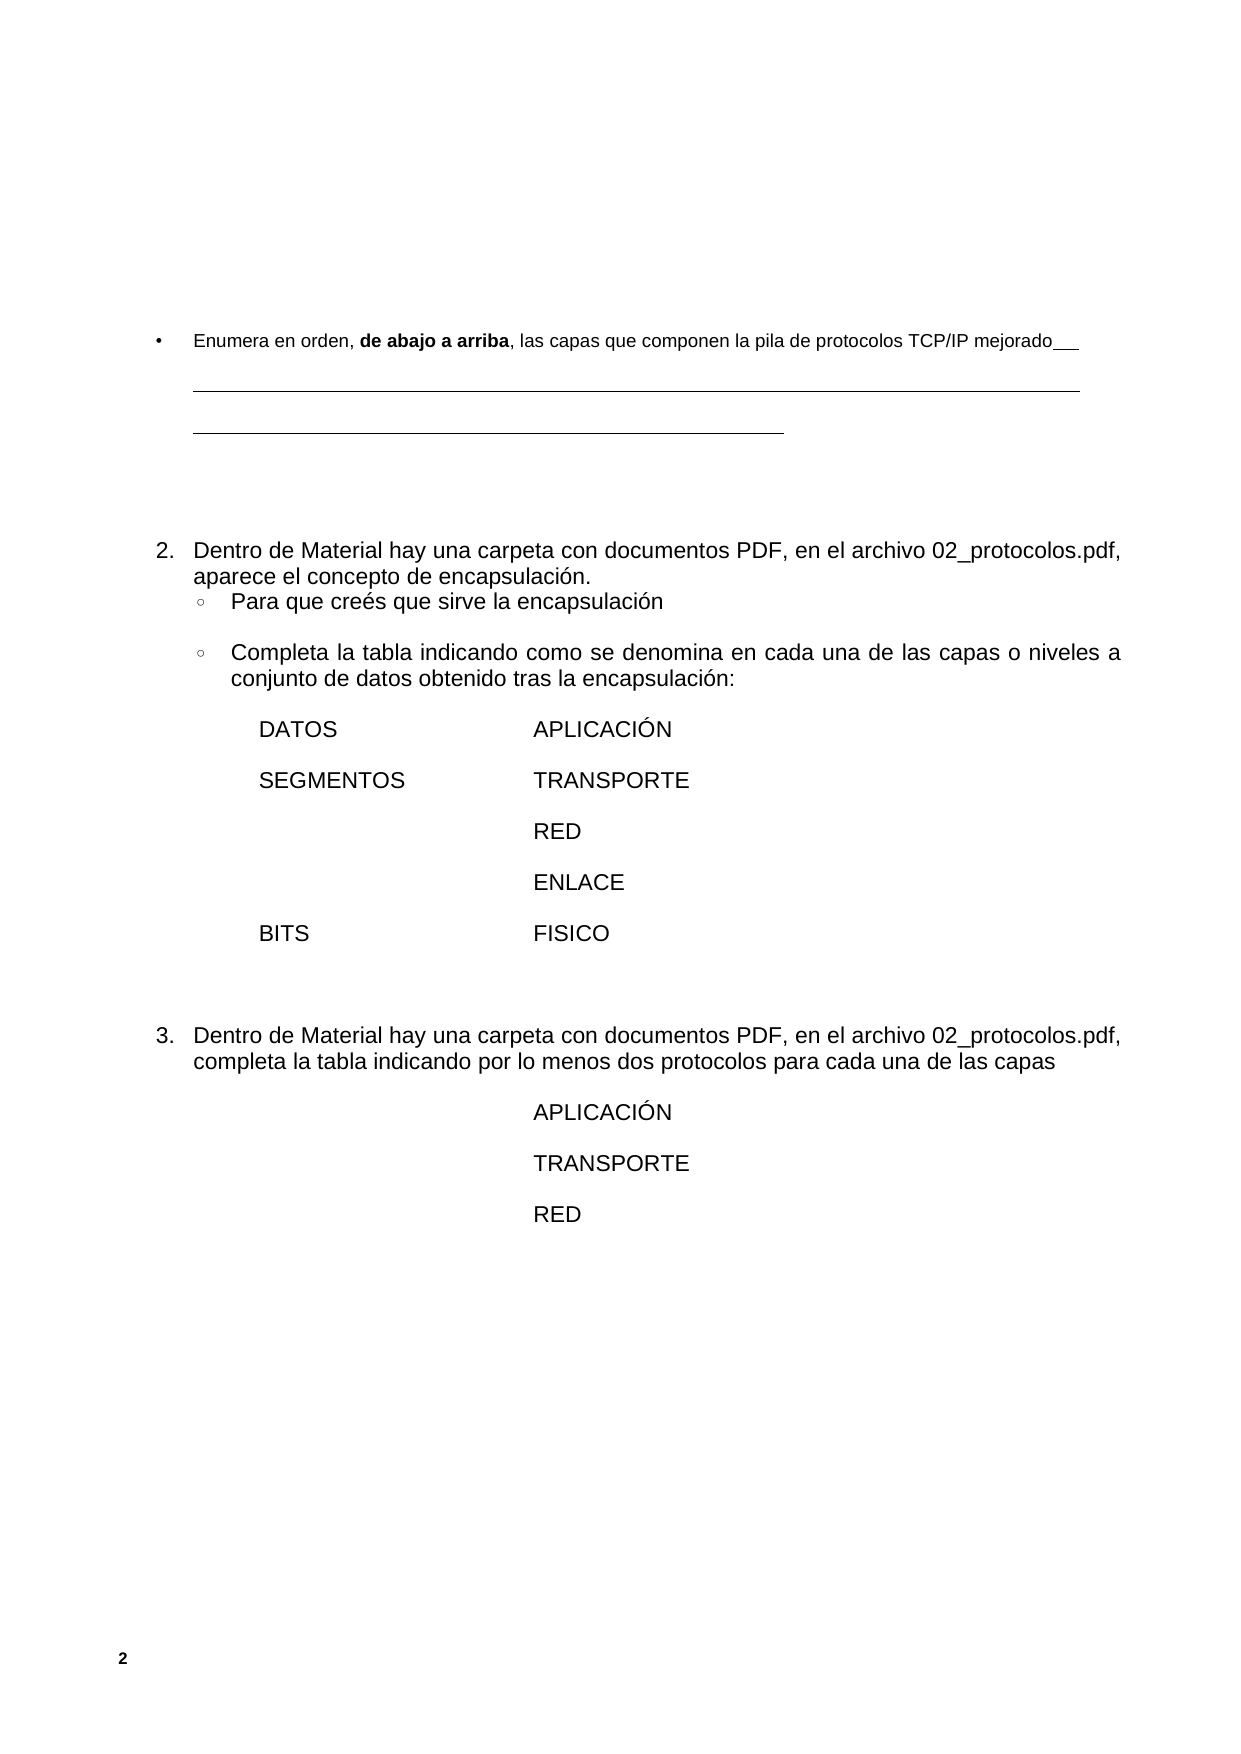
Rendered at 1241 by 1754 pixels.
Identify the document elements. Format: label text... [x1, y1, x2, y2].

table_header APLICACIÓN [530, 1100, 886, 1151]
list Enumera en orden, de abajo a arriba, las capas que componen la pila de protocolos TCP/IP mejorado [156, 331, 1122, 436]
table_cell FISICO [530, 921, 886, 972]
list Dentro de Material hay una carpeta con documentos PDF, en el archivo 02_protocolos.pdf, aparece el concepto de encapsulación. [156, 538, 1122, 589]
table_header APLICACIÓN [530, 717, 886, 768]
table_cell [255, 1202, 530, 1253]
table_header DATOS [255, 717, 530, 768]
table_cell BITS [255, 921, 530, 972]
table_cell ENLACE [530, 870, 886, 921]
table_cell RED [530, 1202, 886, 1253]
list Para que creés que sirve la encapsulación [193, 589, 1122, 614]
table_cell TRANSPORTE [530, 1151, 886, 1202]
list Dentro de Material hay una carpeta con documentos PDF, en el archivo 02_protocolos.pdf, completa la tabla indicando por lo menos dos protocolos para cada una de las capas [156, 1023, 1122, 1074]
table_cell [255, 1151, 530, 1202]
list Completa la tabla indicando como se denomina en cada una de las capas o niveles a conjunto de datos obtenido tras la encapsulación: [193, 640, 1122, 691]
table_cell [255, 870, 530, 921]
table_cell TRANSPORTE [530, 768, 886, 819]
table_header [255, 1100, 530, 1151]
table_cell RED [530, 819, 886, 870]
table_cell [255, 819, 530, 870]
table_cell SEGMENTOS [255, 768, 530, 819]
